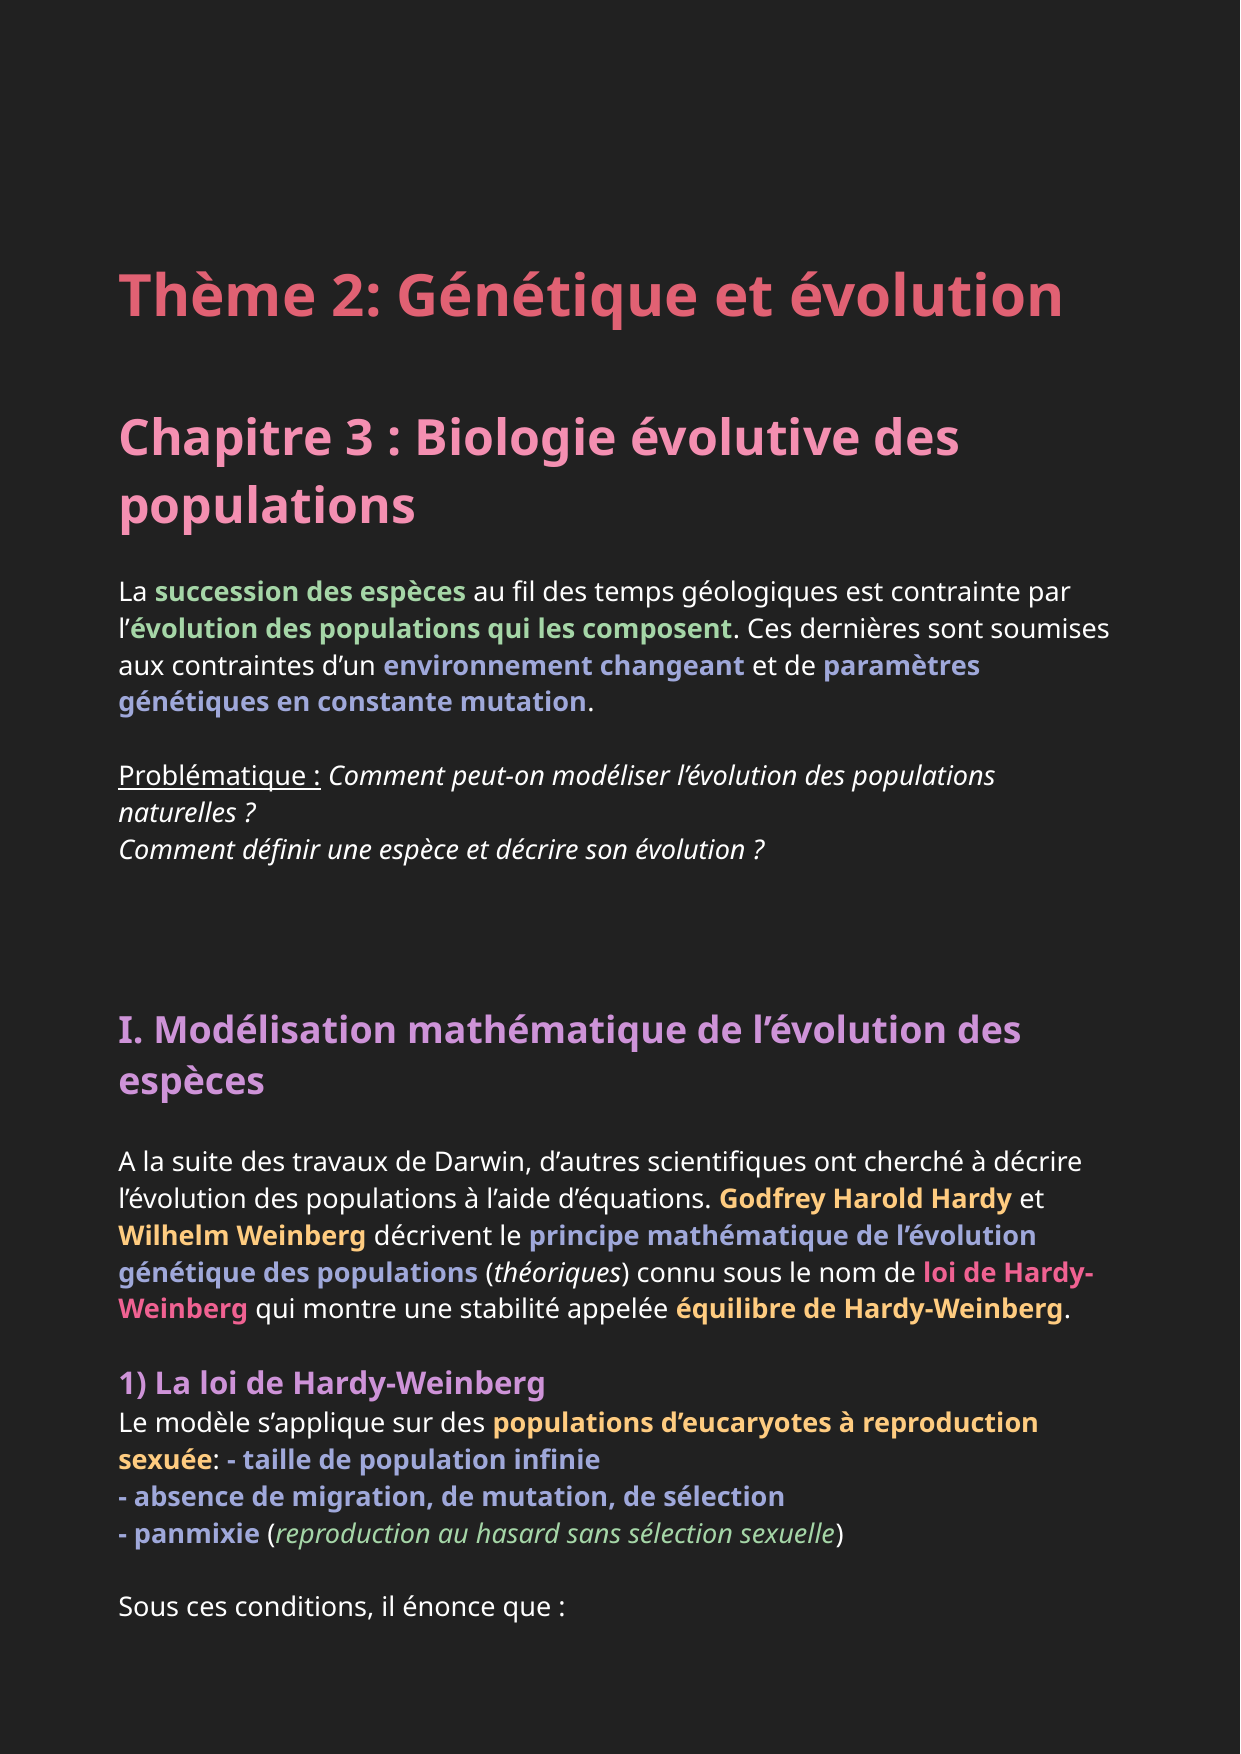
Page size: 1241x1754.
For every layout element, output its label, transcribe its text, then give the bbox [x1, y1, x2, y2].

text La succession des espèces au fil des temps géologiques est contrainte par l’évolution des populations qui les composent. Ces dernières sont soumises aux contraintes d’un environnement changeant et de paramètres génétiques en constante mutation. [118, 572, 1122, 720]
text Le modèle s’applique sur des populations d’eucaryotes à reproduction sexuée: - taille de population infinie [118, 1403, 1122, 1477]
text Problématique : Comment peut-on modéliser l’évolution des populations naturelles ? [118, 757, 1122, 830]
text Chapitre 3 : Biologie évolutive des populations [118, 402, 1122, 538]
text Sous ces conditions, il énonce que : [118, 1588, 1122, 1625]
text Comment définir une espèce et décrire son évolution ? [118, 830, 1122, 867]
text 1) La loi de Hardy-Weinberg [118, 1361, 1122, 1403]
text - panmixie (reproduction au hasard sans sélection sexuelle) [118, 1514, 1122, 1551]
text Thème 2: Génétique et évolution [118, 254, 1122, 334]
text A la suite des travaux de Darwin, d’autres scientifiques ont cherché à décrire l’évolution des populations à l’aide d’équations. Godfrey Harold Hardy et Wilhelm Weinberg décrivent le principe mathématique de l’évolution génétique des populations (théoriques) connu sous le nom de loi de Hardy-Weinberg qui montre une stabilité appelée équilibre de Hardy-Weinberg. [118, 1142, 1122, 1327]
text - absence de migration, de mutation, de sélection [118, 1477, 1122, 1514]
text I. Modélisation mathématique de l’évolution des espèces [118, 1003, 1122, 1106]
